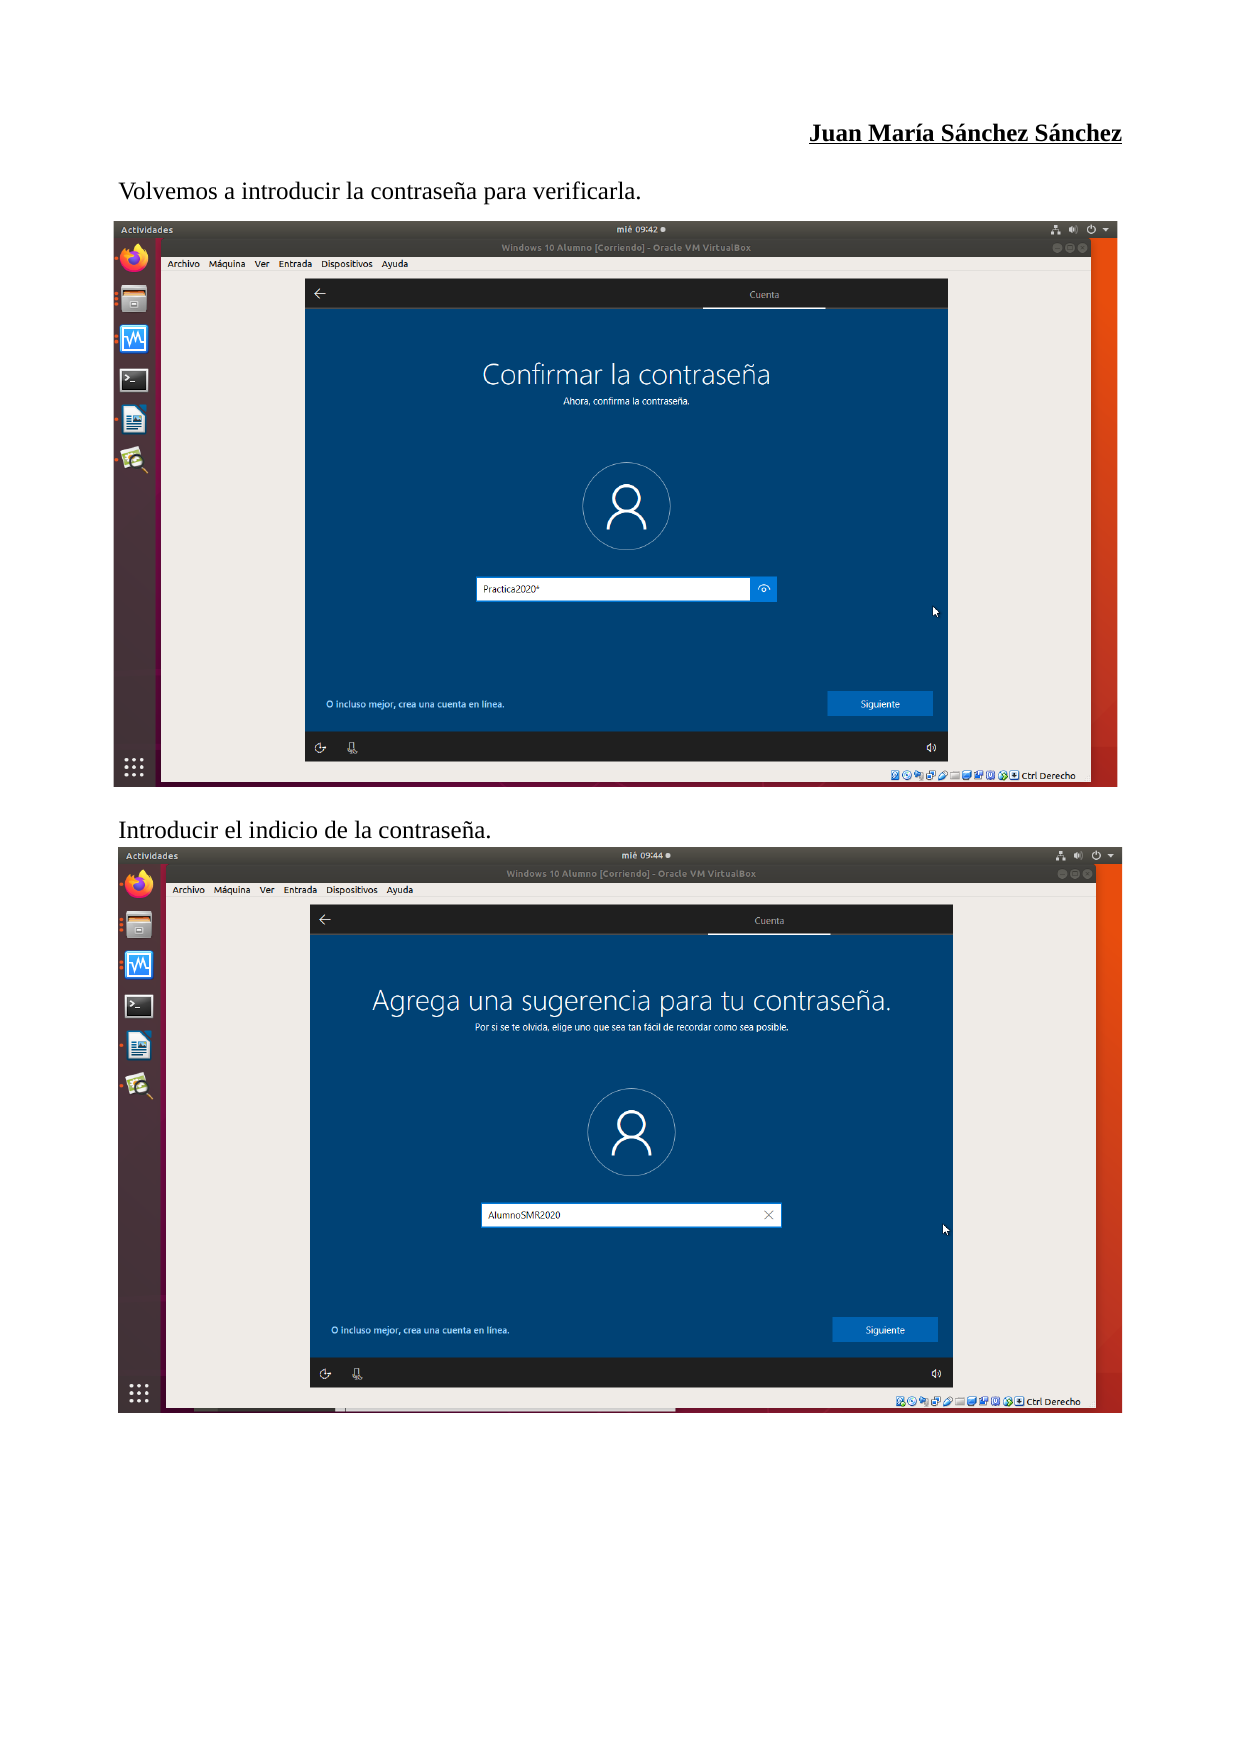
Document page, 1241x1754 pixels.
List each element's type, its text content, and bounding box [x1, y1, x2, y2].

picture [118, 847, 1123, 1413]
picture [113, 221, 1118, 787]
text Introducir el indicio de la contraseña. [118, 815, 1122, 844]
text Volvemos a introducir la contraseña para verificarla. [118, 176, 1122, 205]
